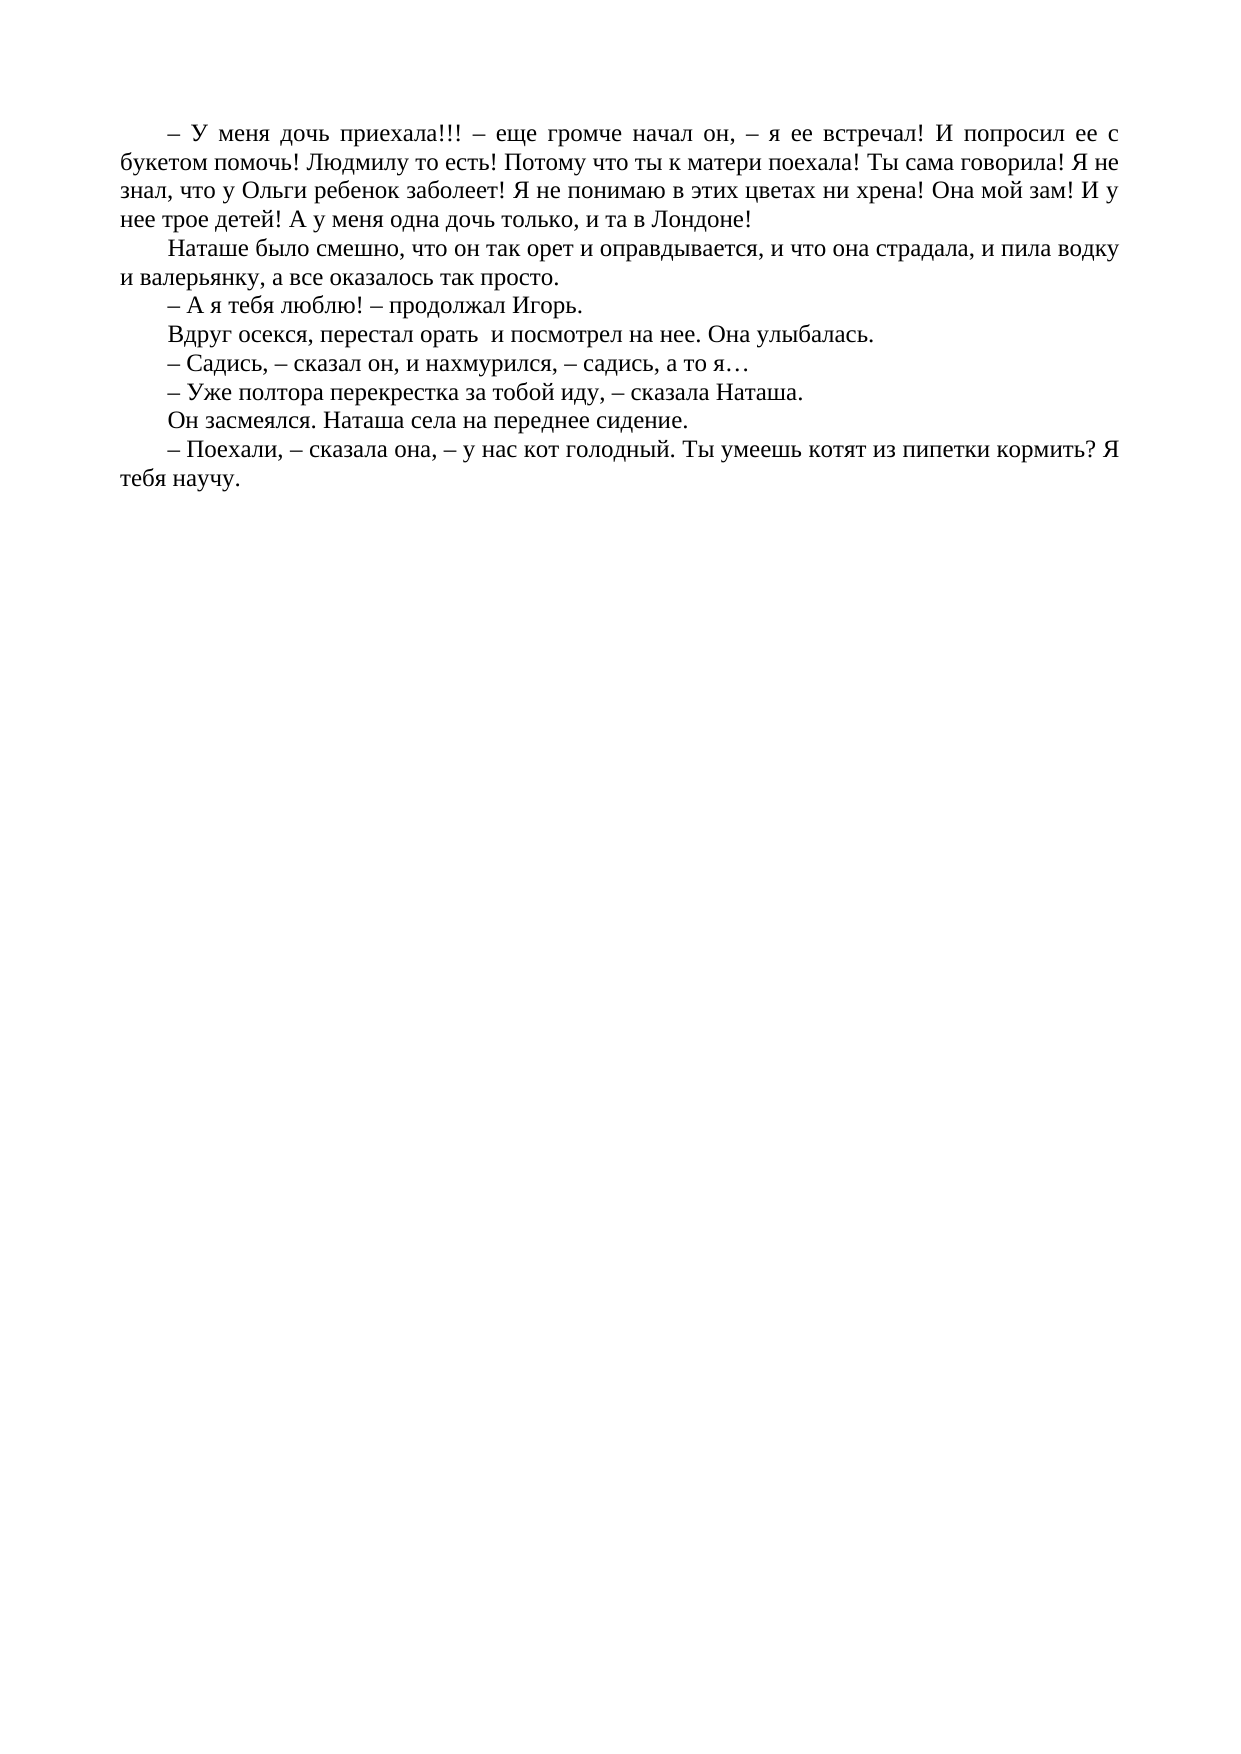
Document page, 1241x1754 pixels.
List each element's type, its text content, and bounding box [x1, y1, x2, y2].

text – Поехали, – сказала она, – у нас кот голодный. Ты умеешь котят из пипетки кормить? Я тебя научу. [120, 434, 1120, 492]
text – У меня дочь приехала!!! – еще громче начал он, – я ее встречал! И попросил ее с букетом помочь! Людмилу то есть! Потому что ты к матери поехала! Ты сама говорила! Я не знал, что у Ольги ребенок заболеет! Я не понимаю в этих цветах ни хрена! Она мой зам! И у нее трое детей! А у меня одна дочь только, и та в Лондоне! [120, 118, 1120, 233]
text – А я тебя люблю! – продолжал Игорь. [120, 291, 1120, 319]
text – Садись, – сказал он, и нахмурился, – садись, а то я… [120, 348, 1120, 377]
text Он засмеялся. Наташа села на переднее сидение. [120, 406, 1120, 434]
text Наташе было смешно, что он так орет и оправдывается, и что она страдала, и пила водку и валерьянку, а все оказалось так просто. [120, 233, 1120, 291]
text – Уже полтора перекрестка за тобой иду, – сказала Наташа. [120, 377, 1120, 406]
text Вдруг осекся, перестал орать и посмотрел на нее. Она улыбалась. [120, 319, 1120, 348]
